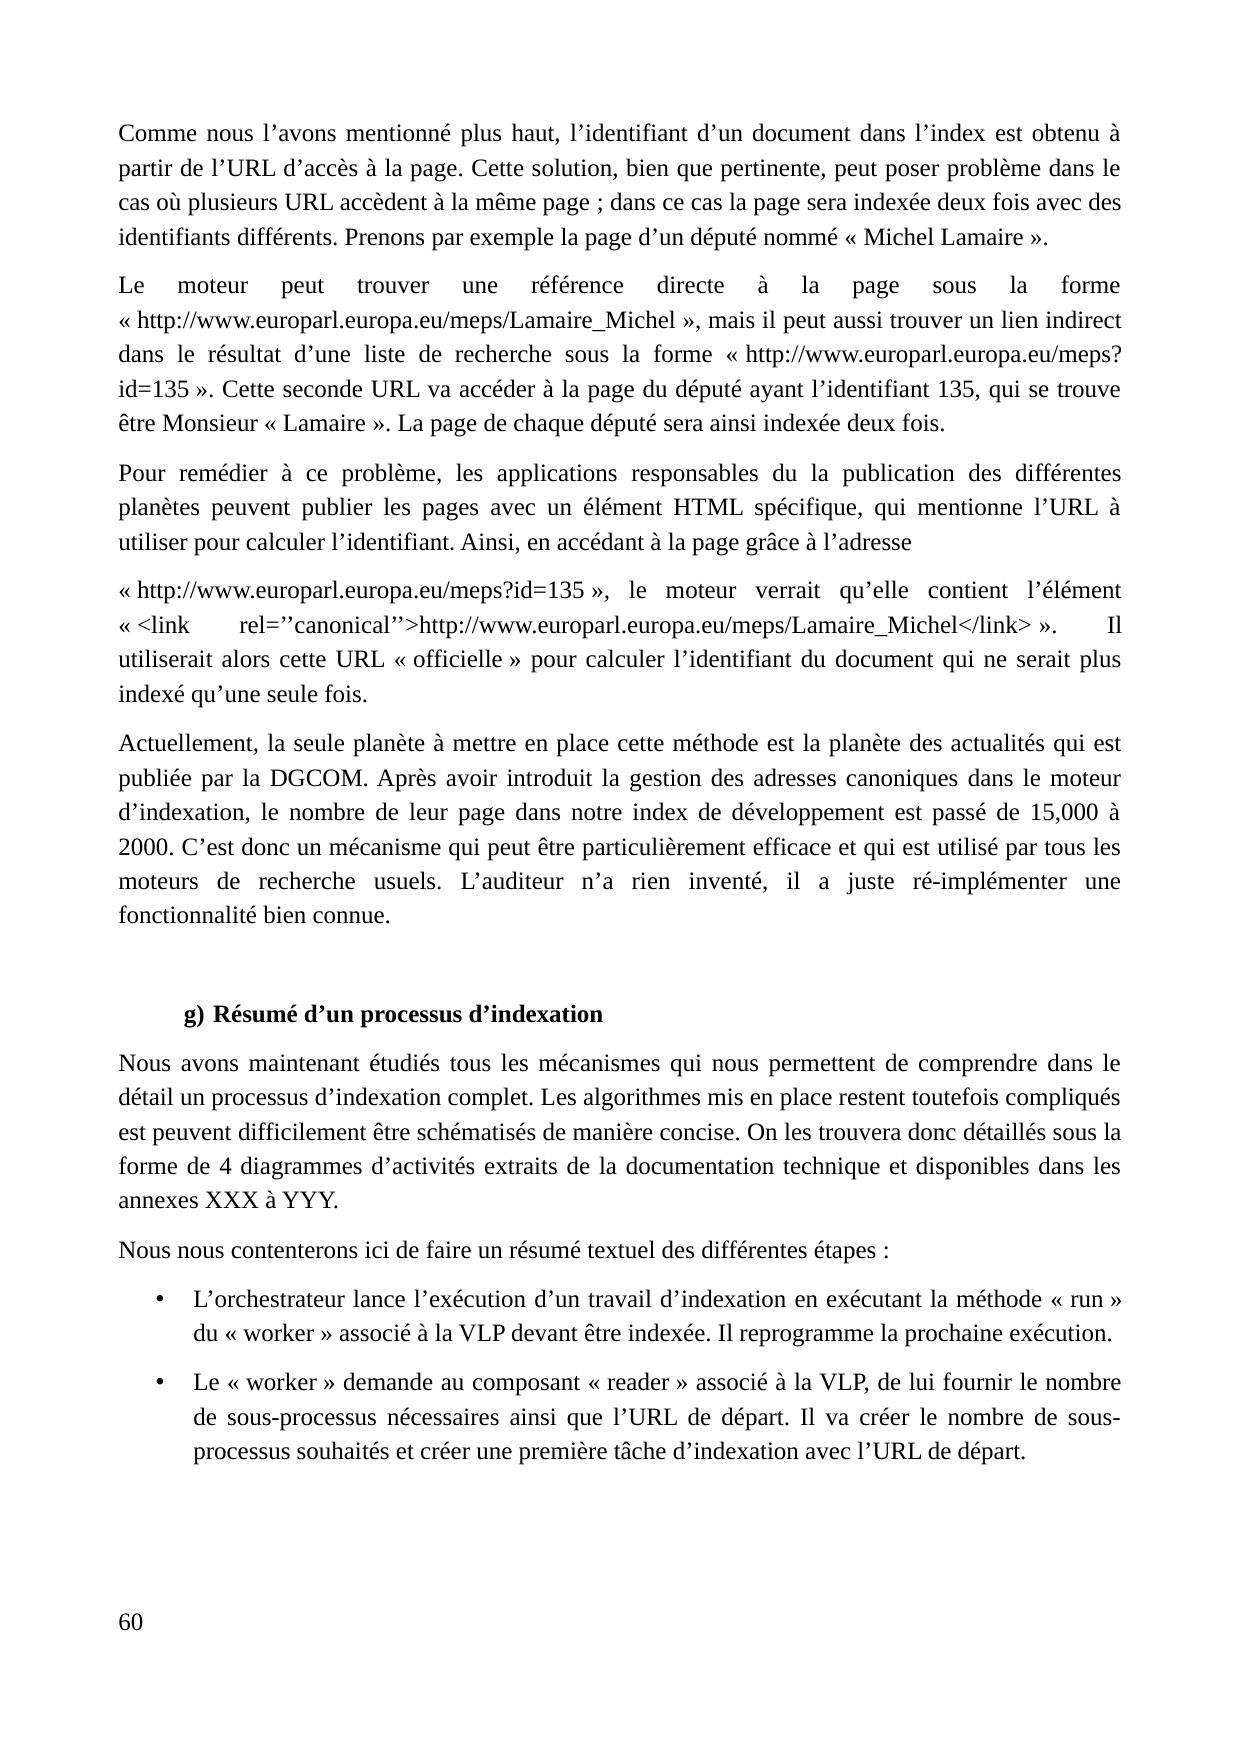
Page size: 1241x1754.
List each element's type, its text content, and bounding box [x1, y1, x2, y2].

text Le moteur peut trouver une référence directe à la page sous la forme « http://www.europarl.europa.eu/meps/Lamaire_Michel », mais il peut aussi trouver un lien indirect dans le résultat d’une liste de recherche sous la forme « http://www.europarl.europa.eu/meps?id=135 ». Cette seconde URL va accéder à la page du député ayant l’identifiant 135, qui se trouve être Monsieur « Lamaire ». La page de chaque député sera ainsi indexée deux fois. [118, 271, 1122, 437]
text Nous nous contenterons ici de faire un résumé textuel des différentes étapes : [118, 1235, 1122, 1263]
text Comme nous l’avons mentionné plus haut, l’identifiant d’un document dans l’index est obtenu à partir de l’URL d’accès à la page. Cette solution, bien que pertinente, peut poser problème dans le cas où plusieurs URL accèdent à la même page ; dans ce cas la page sera indexée deux fois avec des identifiants différents. Prenons par exemple la page d’un député nommé « Michel Lamaire ». [118, 118, 1122, 250]
list L’orchestrateur lance l’exécution d’un travail d’indexation en exécutant la méthode « run » du « worker » associé à la VLP devant être indexée. Il reprogramme la prochaine exécution. [156, 1284, 1122, 1347]
list Le « worker » demande au composant « reader » associé à la VLP, de lui fournir le nombre de sous-processus nécessaires ainsi que l’URL de départ. Il va créer le nombre de sous-processus souhaités et créer une première tâche d’indexation avec l’URL de départ. [156, 1367, 1122, 1465]
subtitle Résumé d’un processus d’indexation [177, 999, 1122, 1027]
text Nous avons maintenant étudiés tous les mécanismes qui nous permettent de comprendre dans le détail un processus d’indexation complet. Les algorithmes mis en place restent toutefois compliqués est peuvent difficilement être schématisés de manière concise. On les trouvera donc détaillés sous la forme de 4 diagrammes d’activités extraits de la documentation technique et disponibles dans les annexes XXX à YYY. [118, 1048, 1122, 1214]
text Actuellement, la seule planète à mettre en place cette méthode est la planète des actualités qui est publiée par la DGCOM. Après avoir introduit la gestion des adresses canoniques dans le moteur d’indexation, le nombre de leur page dans notre index de développement est passé de 15,000 à 2000. C’est donc un mécanisme qui peut être particulièrement efficace et qui est utilisé par tous les moteurs de recherche usuels. L’auditeur n’a rien inventé, il a juste ré-implémenter une fonctionnalité bien connue. [118, 728, 1122, 929]
text Pour remédier à ce problème, les applications responsables du la publication des différentes planètes peuvent publier les pages avec un élément HTML spécifique, qui mentionne l’URL à utiliser pour calculer l’identifiant. Ainsi, en accédant à la page grâce à l’adresse [118, 458, 1122, 555]
text « http://www.europarl.europa.eu/meps?id=135 », le moteur verrait qu’elle contient l’élément « <link rel=’’canonical’’>http://www.europarl.europa.eu/meps/Lamaire_Michel</link> ». Il utiliserait alors cette URL « officielle » pour calculer l’identifiant du document qui ne serait plus indexé qu’une seule fois. [118, 576, 1122, 708]
